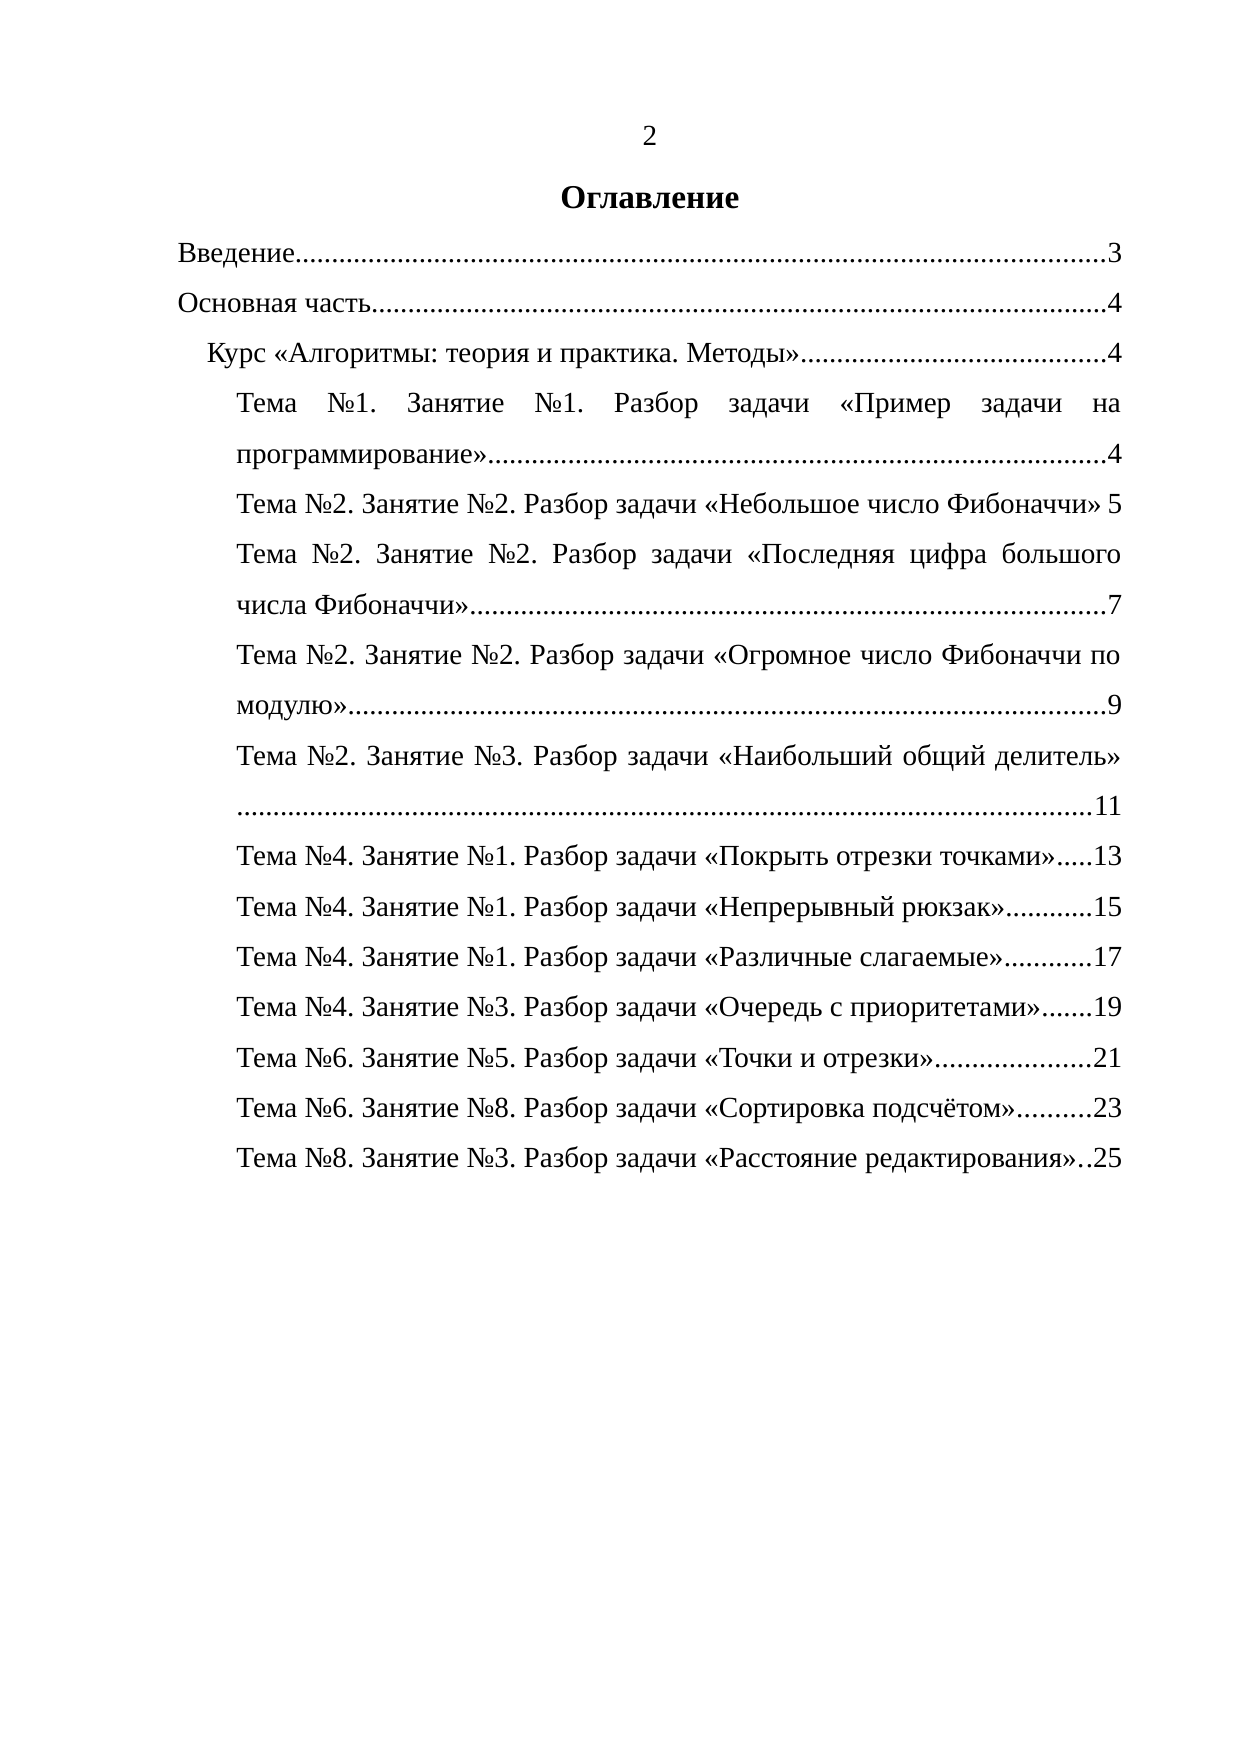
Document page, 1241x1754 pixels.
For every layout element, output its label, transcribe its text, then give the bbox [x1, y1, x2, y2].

subtitle Оглавление [177, 177, 1122, 216]
text Тема №6. Занятие №8. Разбор задачи «Cортировка подсчётом» 23 [236, 1090, 1122, 1123]
text Тема №2. Занятие №2. Разбор задачи «Последняя цифра большого числа Фибоначчи» 7 [236, 537, 1122, 620]
text Тема №2. Занятие №2. Разбор задачи «Небольшое число Фибоначчи» 5 [236, 486, 1122, 520]
text Тема №8. Занятие №3. Разбор задачи «Расстояние редактирования» 25 [236, 1140, 1122, 1174]
text Тема №4. Занятие №1. Разбор задачи «Различные слагаемые» 17 [236, 939, 1122, 973]
text Тема №6. Занятие №5. Разбор задачи «Точки и отрезки» 21 [236, 1040, 1122, 1073]
text Тема №4. Занятие №3. Разбор задачи «Очередь с приоритетами» 19 [236, 989, 1122, 1023]
text Курс «Алгоритмы: теория и практика. Методы» 4 [207, 335, 1122, 369]
text Тема №4. Занятие №1. Разбор задачи «Непрерывный рюкзак» 15 [236, 889, 1122, 922]
text Тема №4. Занятие №1. Разбор задачи «Покрыть отрезки точками» 13 [236, 838, 1122, 872]
text Тема №2. Занятие №2. Разбор задачи «Огромное число Фибоначчи по модулю» 9 [236, 637, 1122, 721]
text Основная часть 4 [177, 285, 1122, 318]
text Тема №1. Занятие №1. Разбор задачи «Пример задачи на программирование» 4 [236, 386, 1122, 469]
text Введение 3 [177, 235, 1122, 268]
text Тема №2. Занятие №3. Разбор задачи «Наибольший общий делитель» 11 [236, 738, 1122, 822]
